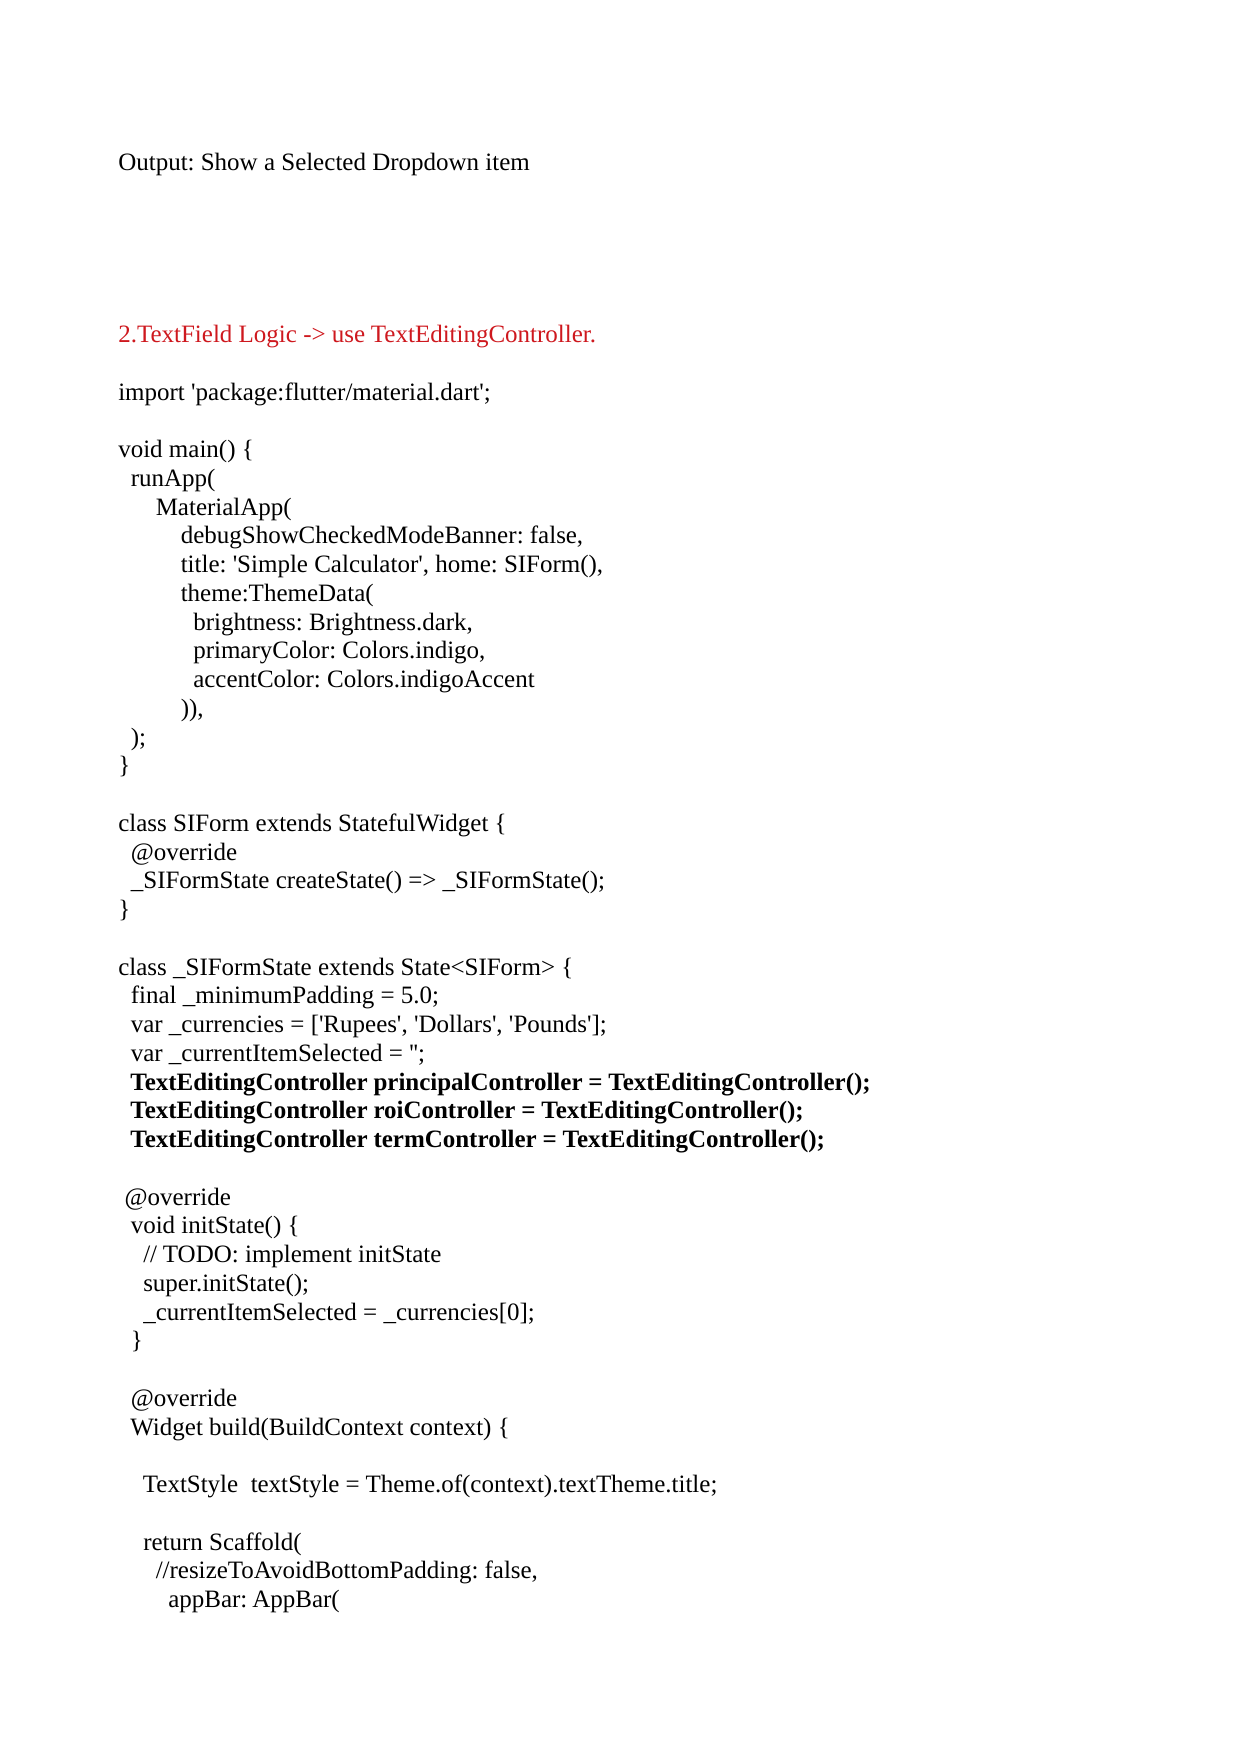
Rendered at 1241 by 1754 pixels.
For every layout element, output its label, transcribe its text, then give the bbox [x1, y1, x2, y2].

text appBar: AppBar( [118, 1584, 1122, 1613]
text @override [118, 1182, 1122, 1211]
text @override [118, 1383, 1122, 1412]
text @override [118, 837, 1122, 866]
text _SIFormState createState() => _SIFormState(); [118, 866, 1122, 894]
text debugShowCheckedModeBanner: false, [118, 521, 1122, 549]
text } [118, 1326, 1122, 1354]
text theme:ThemeData( [118, 578, 1122, 607]
text _currentItemSelected = _currencies[0]; [118, 1297, 1122, 1326]
text accentColor: Colors.indigoAccent [118, 664, 1122, 693]
text var _currencies = ['Rupees', 'Dollars', 'Pounds']; [118, 1009, 1122, 1038]
text ); [118, 722, 1122, 751]
text import 'package:flutter/material.dart'; [118, 377, 1122, 406]
text return Scaffold( [118, 1527, 1122, 1556]
text TextEditingController principalController = TextEditingController(); [118, 1067, 1122, 1096]
text MaterialApp( [118, 492, 1122, 521]
text class SIForm extends StatefulWidget { [118, 808, 1122, 837]
text super.initState(); [118, 1268, 1122, 1297]
text primaryColor: Colors.indigo, [118, 636, 1122, 664]
text } [118, 894, 1122, 923]
text var _currentItemSelected = ''; [118, 1038, 1122, 1067]
text class _SIFormState extends State<SIForm> { [118, 952, 1122, 981]
text runApp( [118, 463, 1122, 492]
text TextStyle textStyle = Theme.of(context).textTheme.title; [118, 1469, 1122, 1498]
text TextEditingController roiController = TextEditingController(); [118, 1096, 1122, 1124]
text 2.TextField Logic -> use TextEditingController. [118, 319, 1122, 348]
text TextEditingController termController = TextEditingController(); [118, 1124, 1122, 1153]
text )), [118, 693, 1122, 722]
text brightness: Brightness.dark, [118, 607, 1122, 636]
text //resizeToAvoidBottomPadding: false, [118, 1556, 1122, 1584]
text Widget build(BuildContext context) { [118, 1412, 1122, 1441]
text void main() { [118, 434, 1122, 463]
text final _minimumPadding = 5.0; [118, 981, 1122, 1009]
text void initState() { [118, 1211, 1122, 1239]
text } [118, 751, 1122, 779]
text Output: Show a Selected Dropdown item [118, 147, 1122, 176]
text title: 'Simple Calculator', home: SIForm(), [118, 549, 1122, 578]
text // TODO: implement initState [118, 1239, 1122, 1268]
